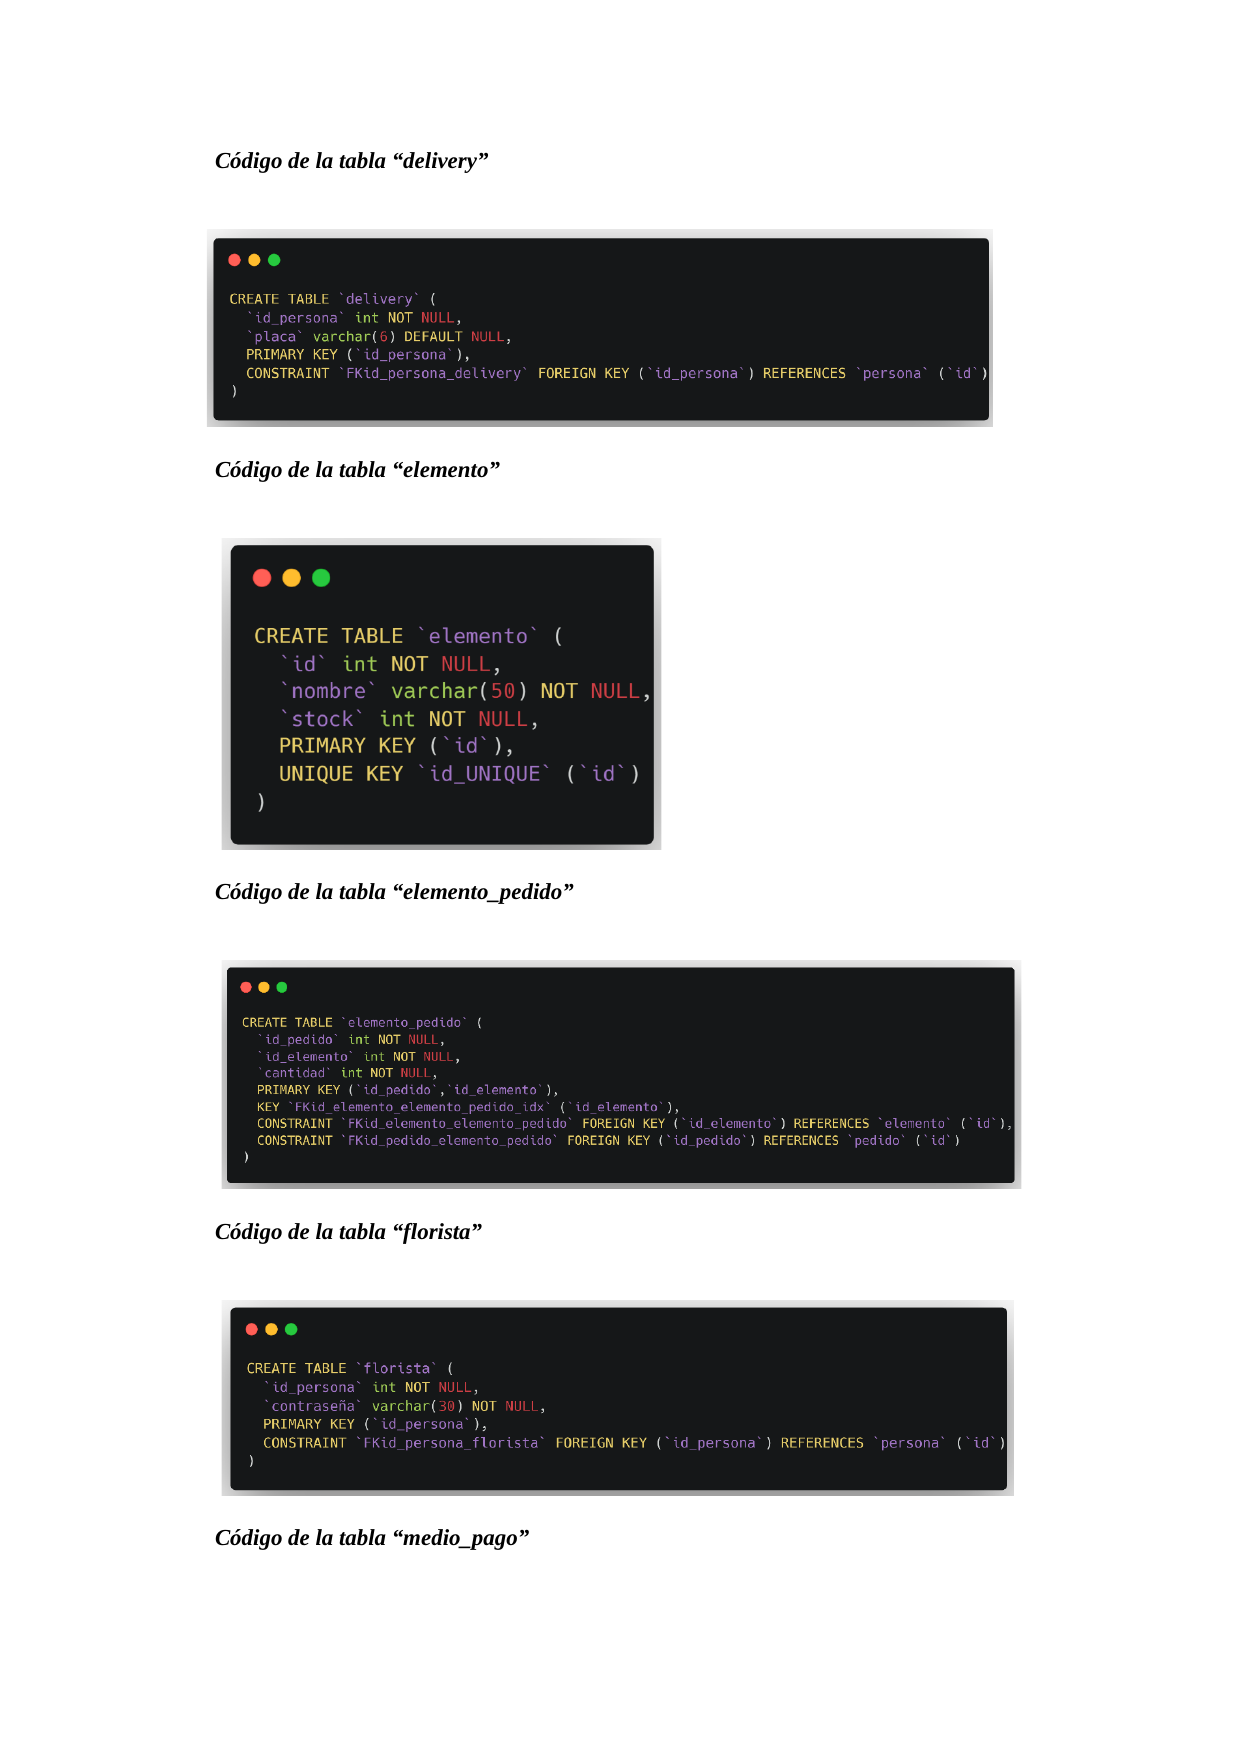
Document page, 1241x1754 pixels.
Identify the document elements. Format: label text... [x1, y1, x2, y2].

picture [221, 960, 1022, 1189]
picture [221, 1300, 1014, 1496]
text Código de la tabla “delivery” [215, 148, 1063, 174]
text Código de la tabla “elemento” [215, 456, 1063, 482]
picture [221, 538, 662, 850]
text Código de la tabla “florista” [215, 1218, 1063, 1244]
picture [206, 229, 993, 427]
text Código de la tabla “elemento_pedido” [215, 878, 1063, 905]
text Código de la tabla “medio_pago” [215, 1524, 1063, 1551]
